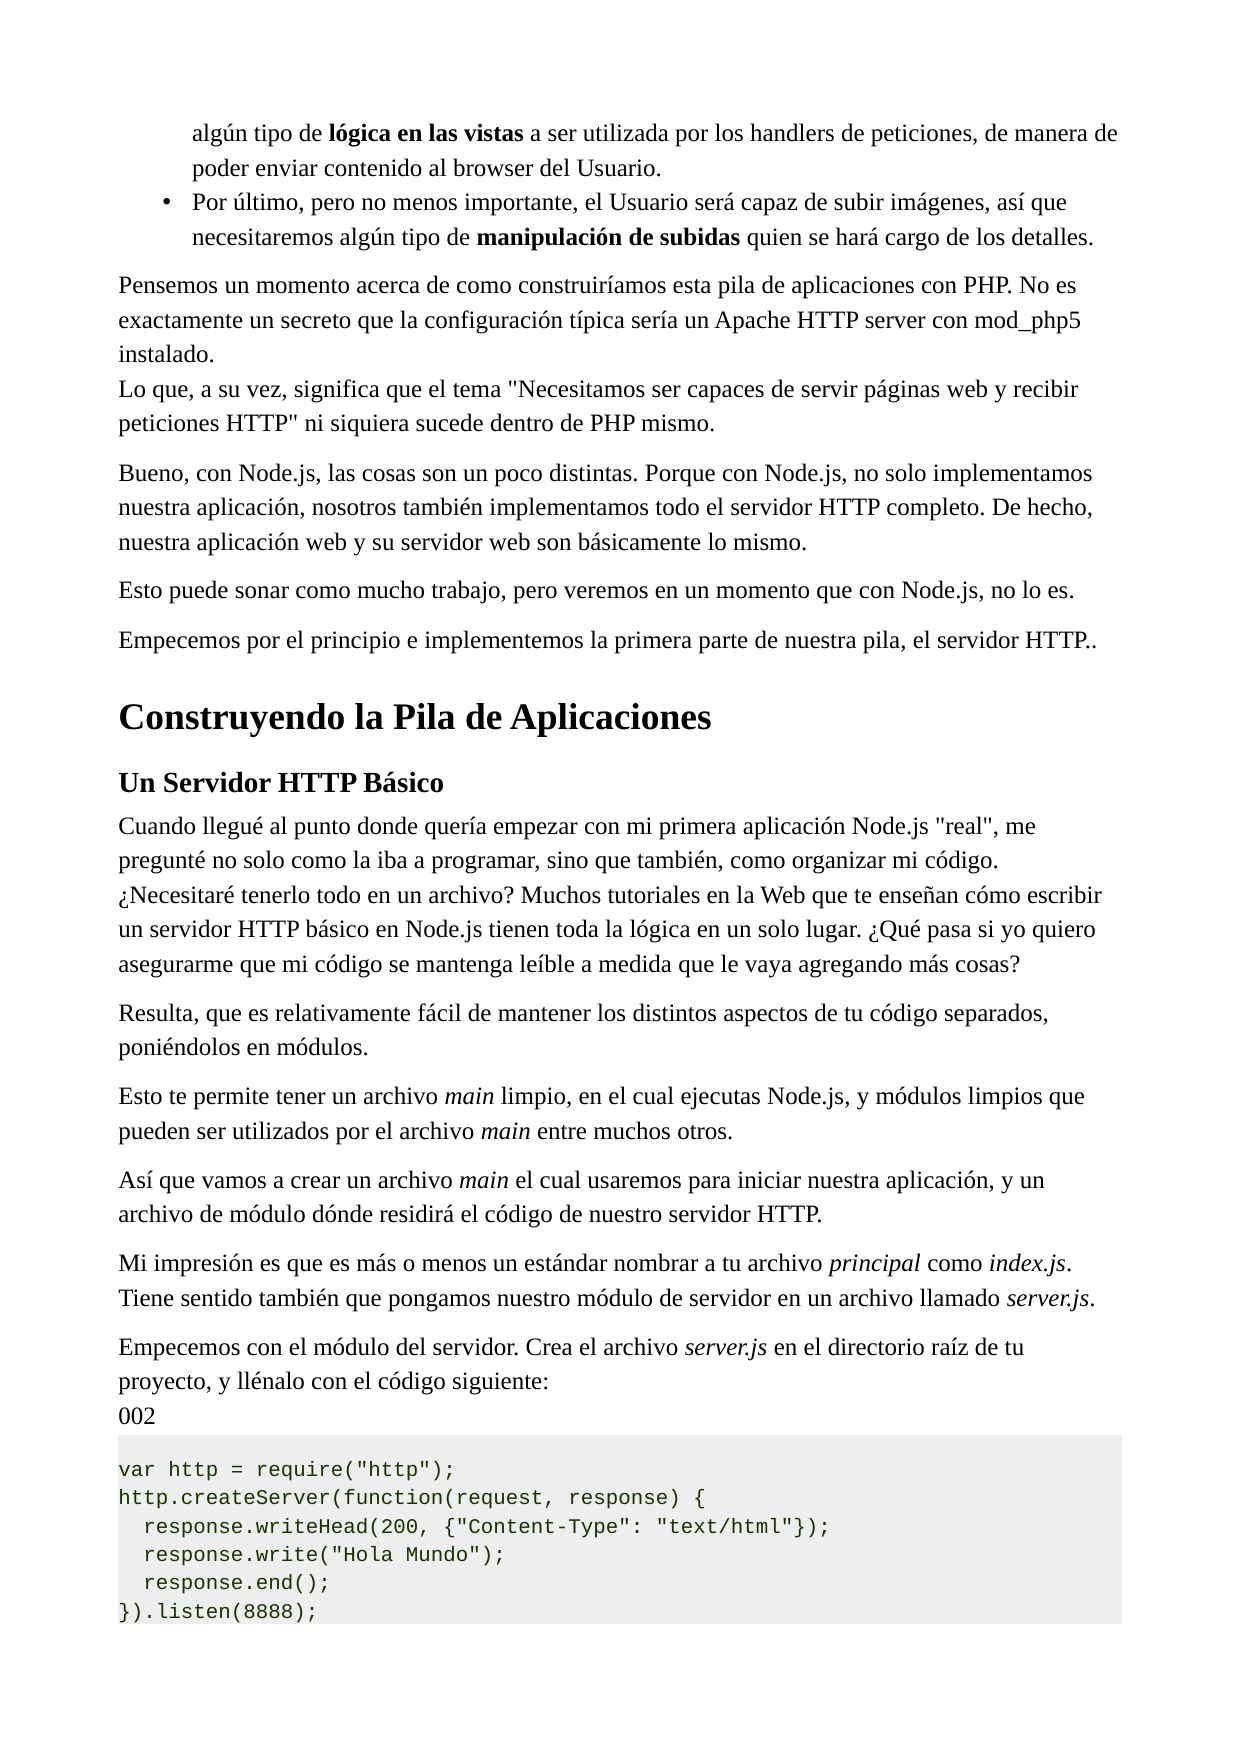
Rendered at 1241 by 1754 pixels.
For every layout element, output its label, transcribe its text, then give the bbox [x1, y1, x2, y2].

text Esto te permite tener un archivo main limpio, en el cual ejecutas Node.js, y módulos limpios que pueden ser utilizados por el archivo main entre muchos otros. [118, 1081, 1122, 1144]
subtitle Un Servidor HTTP Básico [118, 765, 1122, 798]
text Así que vamos a crear un archivo main el cual usaremos para iniciar nuestra aplicación, y un archivo de módulo dónde residirá el código de nuestro servidor HTTP. [118, 1165, 1122, 1228]
text Bueno, con Node.js, las cosas son un poco distintas. Porque con Node.js, no solo implementamos nuestra aplicación, nosotros también implementamos todo el servidor HTTP completo. De hecho, nuestra aplicación web y su servidor web son básicamente lo mismo. [118, 458, 1122, 555]
subtitle Construyendo la Pila de Aplicaciones [118, 694, 1122, 738]
text Pensemos un momento acerca de como construiríamos esta pila de aplicaciones con PHP. No es exactamente un secreto que la configuración típica sería un Apache HTTP server con mod_php5 instalado. Lo que, a su vez, significa que el tema "Necesitamos ser capaces de servir páginas web y recibir peticiones HTTP" ni siquiera sucede dentro de PHP mismo. [118, 271, 1122, 437]
text http.createServer(function(request, response) { [118, 1487, 1122, 1511]
list algún tipo de lógica en las vistas a ser utilizada por los handlers de peticiones, de manera de poder enviar contenido al browser del Usuario. [162, 118, 1122, 181]
text Cuando llegué al punto donde quería empezar con mi primera aplicación Node.js "real", me pregunté no solo como la iba a programar, sino que también, como organizar mi código. ¿Necesitaré tenerlo todo en un archivo? Muchos tutoriales en la Web que te enseñan cómo escribir un servidor HTTP básico en Node.js tienen toda la lógica en un solo lugar. ¿Qué pasa si yo quiero asegurarme que mi código se mantenga leíble a medida que le vaya agregando más cosas? [118, 811, 1122, 977]
text response.write("Hola Mundo"); [118, 1544, 1122, 1568]
text Mi impresión es que es más o menos un estándar nombrar a tu archivo principal como index.js. Tiene sentido también que pongamos nuestro módulo de servidor en un archivo llamado server.js. [118, 1248, 1122, 1312]
text 002 [118, 1401, 1122, 1430]
text }).listen(8888); [118, 1601, 1122, 1624]
text var http = require("http"); [118, 1459, 1122, 1483]
text Empecemos con el módulo del servidor. Crea el archivo server.js en el directorio raíz de tu proyecto, y llénalo con el código siguiente: [118, 1332, 1122, 1395]
text response.end(); [118, 1572, 1122, 1596]
text Empecemos por el principio e implementemos la primera parte de nuestra pila, el servidor HTTP.. [118, 625, 1122, 653]
text Esto puede sonar como mucho trabajo, pero veremos en un momento que con Node.js, no lo es. [118, 576, 1122, 604]
text response.writeHead(200, {"Content-Type": "text/html"}); [118, 1516, 1122, 1539]
list Por último, pero no menos importante, el Usuario será capaz de subir imágenes, así que necesitaremos algún tipo de manipulación de subidas quien se hará cargo de los detalles. [162, 187, 1122, 250]
text Resulta, que es relativamente fácil de mantener los distintos aspectos de tu código separados, poniéndolos en módulos. [118, 998, 1122, 1061]
